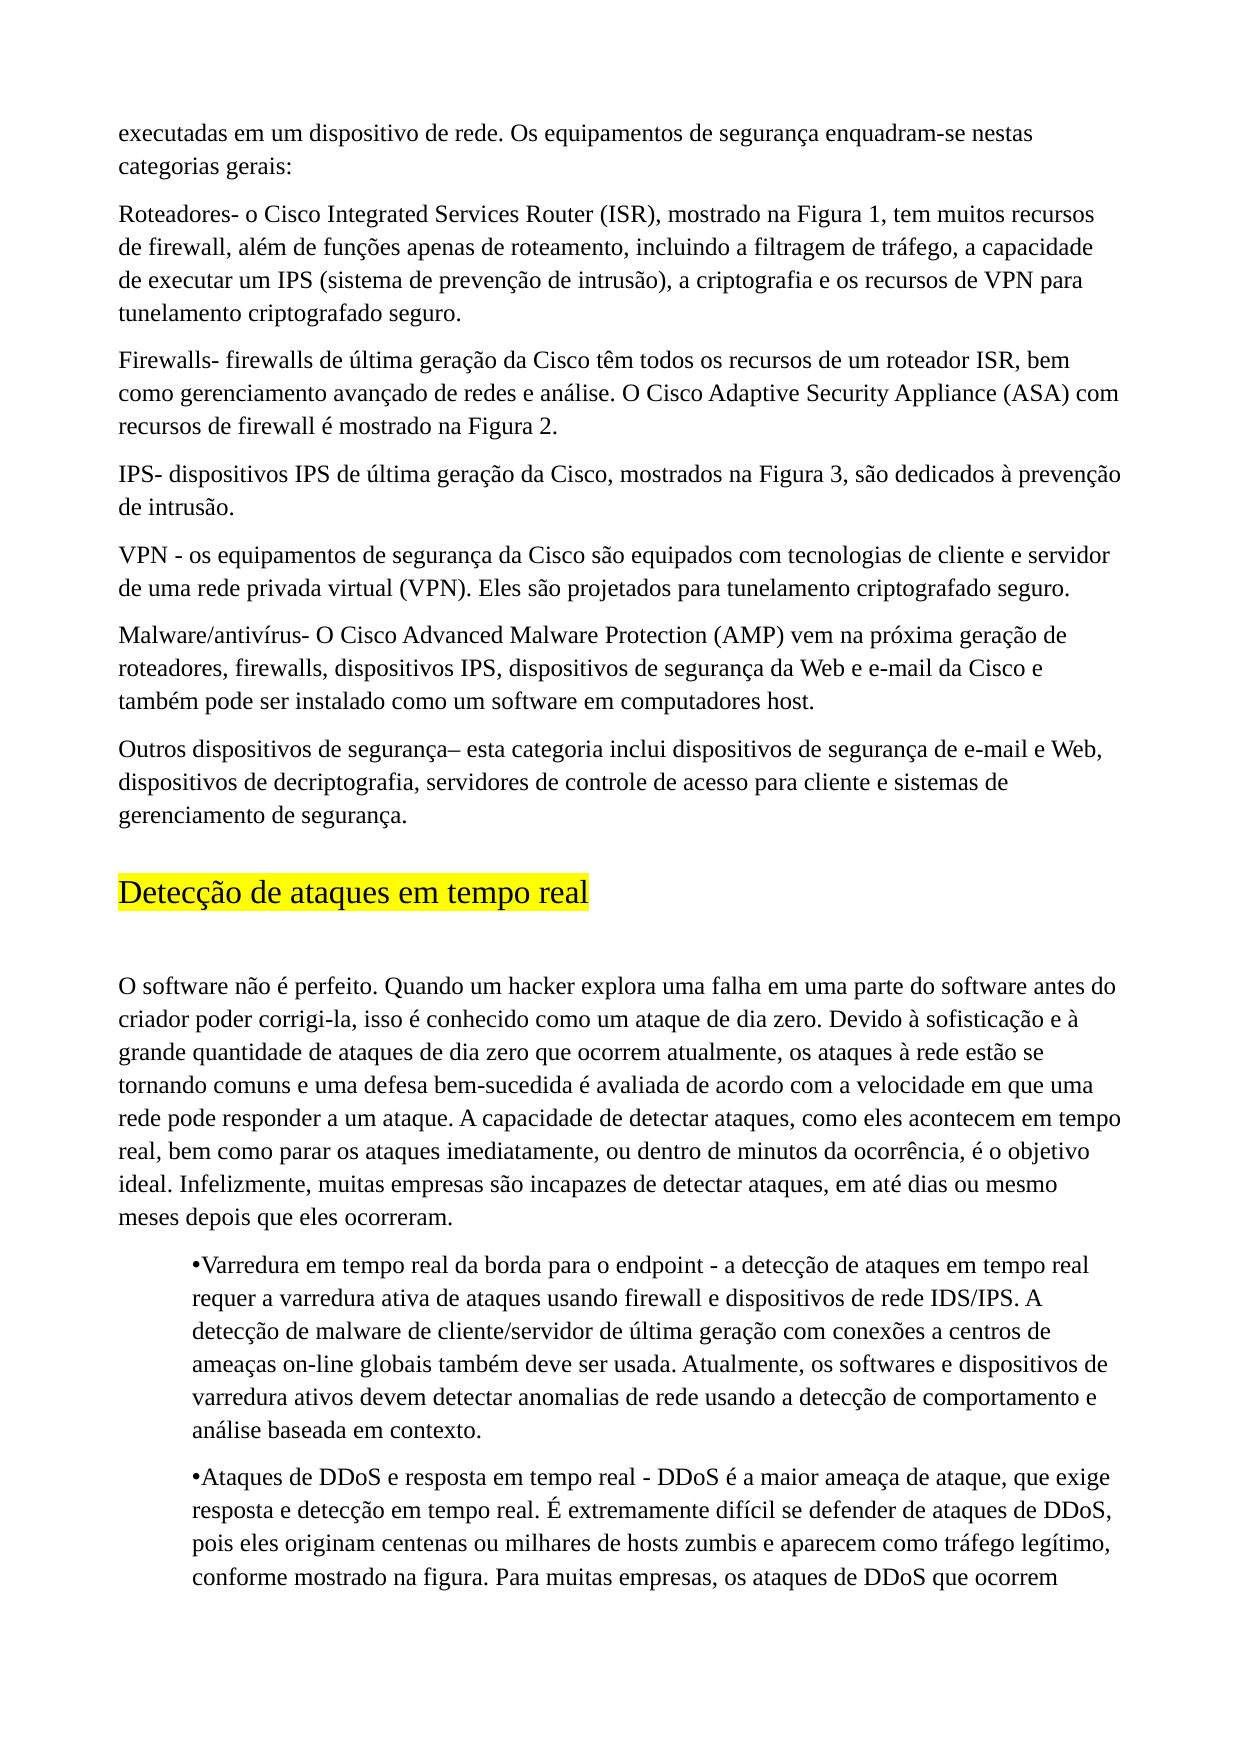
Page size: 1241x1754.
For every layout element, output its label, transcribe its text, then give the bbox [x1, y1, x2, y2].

text Firewalls- firewalls de última geração da Cisco têm todos os recursos de um roteador ISR, bem como gerenciamento avançado de redes e análise. O Cisco Adaptive Security Appliance (ASA) com recursos de firewall é mostrado na Figura 2. [118, 345, 1122, 440]
subtitle Detecção de ataques em tempo real [118, 873, 1122, 911]
text executadas em um dispositivo de rede. Os equipamentos de segurança enquadram-se nestas categorias gerais: [118, 118, 1122, 180]
text IPS- dispositivos IPS de última geração da Cisco, mostrados na Figura 3, são dedicados à prevenção de intrusão. [118, 459, 1122, 521]
list Ataques de DDoS e resposta em tempo real - DDoS é a maior ameaça de ataque, que exige resposta e detecção em tempo real. É extremamente difícil se defender de ataques de DDoS, pois eles originam centenas ou milhares de hosts zumbis e aparecem como tráfego legítimo, conforme mostrado na figura. Para muitas empresas, os ataques de DDoS que ocorrem [118, 1462, 1122, 1590]
text Outros dispositivos de segurança– esta categoria inclui dispositivos de segurança de e-mail e Web, dispositivos de decriptografia, servidores de controle de acesso para cliente e sistemas de gerenciamento de segurança. [118, 734, 1122, 829]
list Varredura em tempo real da borda para o endpoint - a detecção de ataques em tempo real requer a varredura ativa de ataques usando firewall e dispositivos de rede IDS/IPS. A detecção de malware de cliente/servidor de última geração com conexões a centros de ameaças on-line globais também deve ser usada. Atualmente, os softwares e dispositivos de varredura ativos devem detectar anomalias de rede usando a detecção de comportamento e análise baseada em contexto. [118, 1250, 1122, 1444]
text O software não é perfeito. Quando um hacker explora uma falha em uma parte do software antes do criador poder corrigi-la, isso é conhecido como um ataque de dia zero. Devido à sofisticação e à grande quantidade de ataques de dia zero que ocorrem atualmente, os ataques à rede estão se tornando comuns e uma defesa bem-sucedida é avaliada de acordo com a velocidade em que uma rede pode responder a um ataque. A capacidade de detectar ataques, como eles acontecem em tempo real, bem como parar os ataques imediatamente, ou dentro de minutos da ocorrência, é o objetivo ideal. Infelizmente, muitas empresas são incapazes de detectar ataques, em até dias ou mesmo meses depois que eles ocorreram. [118, 971, 1122, 1231]
text Malware/antivírus- O Cisco Advanced Malware Protection (AMP) vem na próxima geração de roteadores, firewalls, dispositivos IPS, dispositivos de segurança da Web e e-mail da Cisco e também pode ser instalado como um software em computadores host. [118, 620, 1122, 715]
text Roteadores- o Cisco Integrated Services Router (ISR), mostrado na Figura 1, tem muitos recursos de firewall, além de funções apenas de roteamento, incluindo a filtragem de tráfego, a capacidade de executar um IPS (sistema de prevenção de intrusão), a criptografia e os recursos de VPN para tunelamento criptografado seguro. [118, 199, 1122, 327]
text VPN - os equipamentos de segurança da Cisco são equipados com tecnologias de cliente e servidor de uma rede privada virtual (VPN). Eles são projetados para tunelamento criptografado seguro. [118, 540, 1122, 601]
